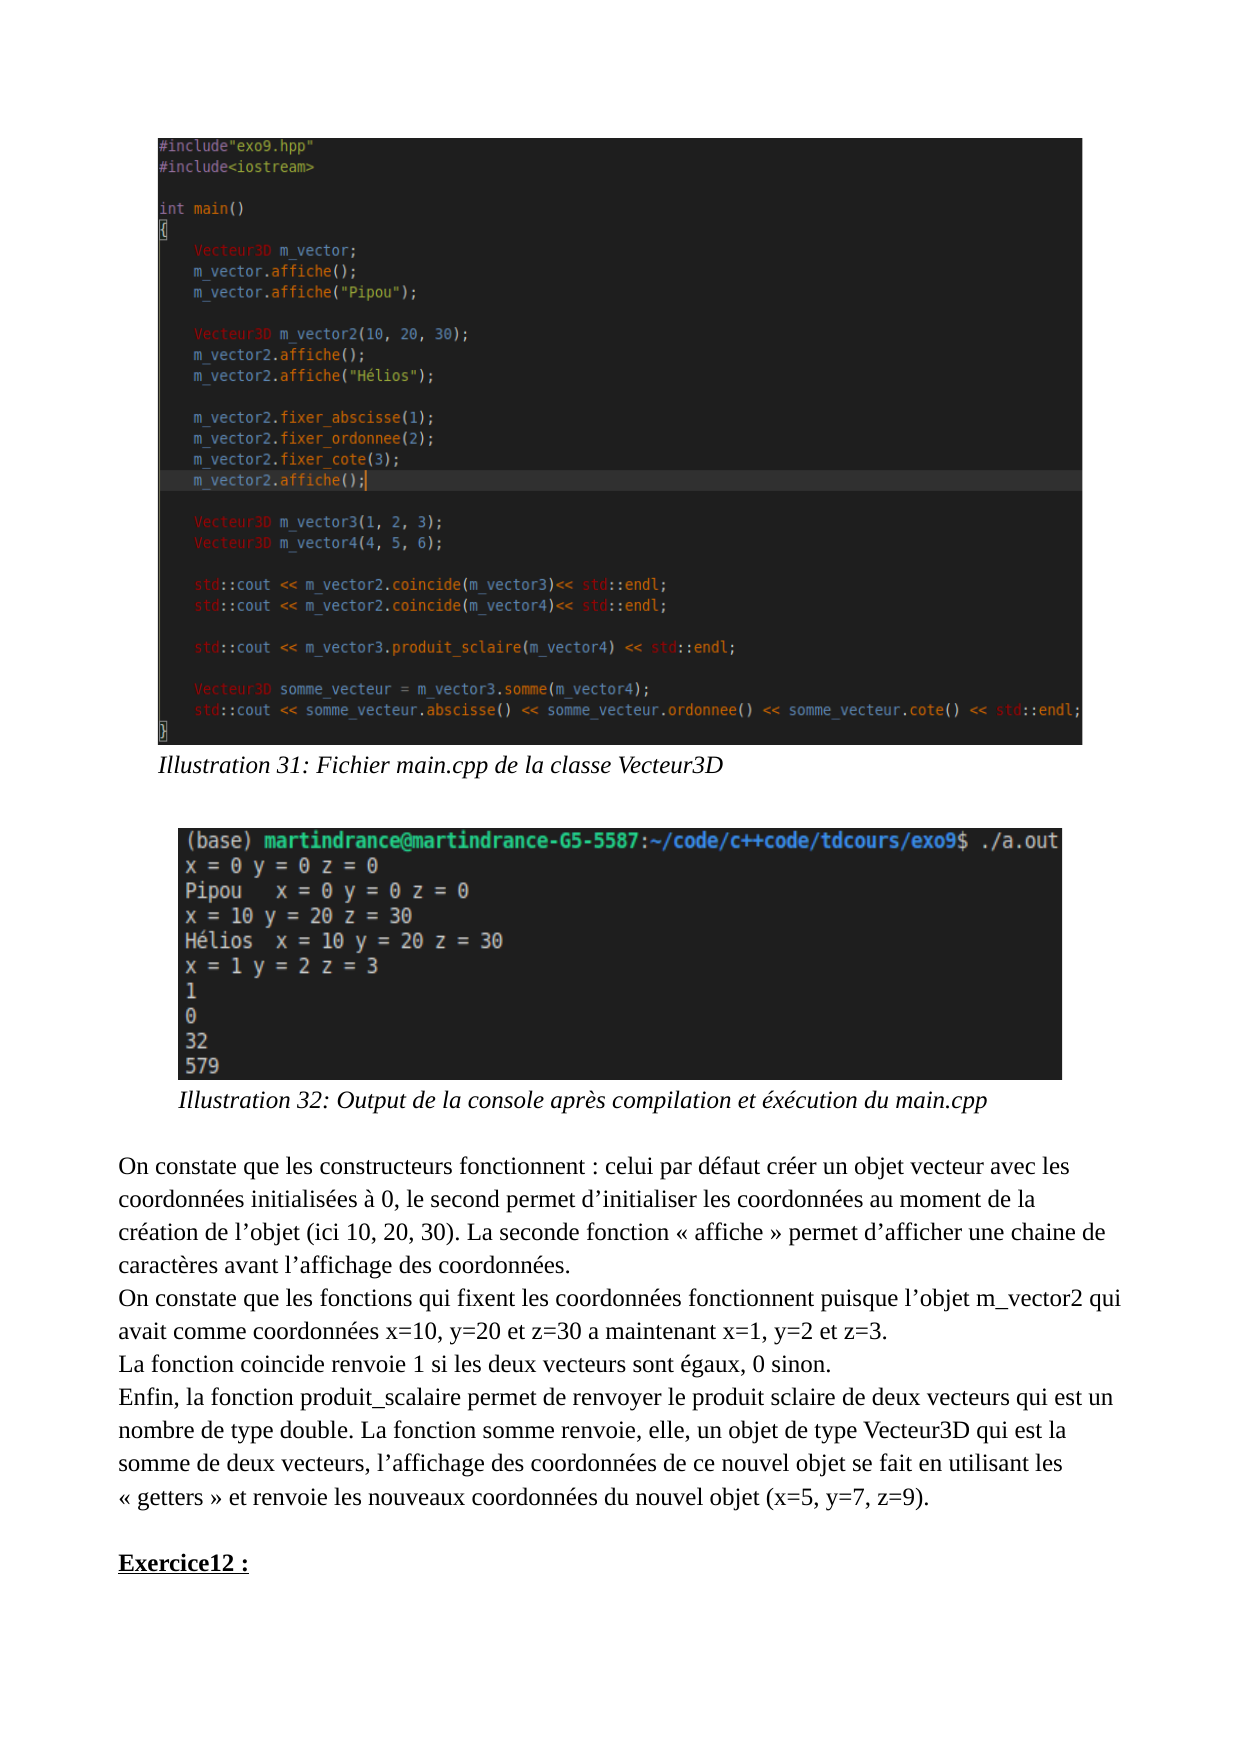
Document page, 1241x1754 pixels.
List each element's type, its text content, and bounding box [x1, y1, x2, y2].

text Illustration 32: Output de la console après compilation et éxécution du main.cpp [178, 1080, 1062, 1114]
text Illustration 31: Fichier main.cpp de la classe Vecteur3D [158, 745, 1082, 779]
picture [157, 138, 1083, 745]
picture [178, 828, 1063, 1080]
text Exercice12 : [118, 1548, 1122, 1576]
text On constate que les constructeurs fonctionnent : celui par défaut créer un objet vecteur avec les coordonnées initialisées à 0, le second permet d’initialiser les coordonnées au moment de la création de l’objet (ici 10, 20, 30). La seconde fonction « affiche » permet d’afficher une chaine de caractères avant l’affichage des coordonnées. [118, 1151, 1122, 1279]
text Enfin, la fonction produit_scalaire permet de renvoyer le produit sclaire de deux vecteurs qui est un nombre de type double. La fonction somme renvoie, elle, un objet de type Vecteur3D qui est la somme de deux vecteurs, l’affichage des coordonnées de ce nouvel objet se fait en utilisant les « getters » et renvoie les nouveaux coordonnées du nouvel objet (x=5, y=7, z=9). [118, 1382, 1122, 1510]
text On constate que les fonctions qui fixent les coordonnées fonctionnent puisque l’objet m_vector2 qui avait comme coordonnées x=10, y=20 et z=30 a maintenant x=1, y=2 et z=3. [118, 1283, 1122, 1345]
text La fonction coincide renvoie 1 si les deux vecteurs sont égaux, 0 sinon. [118, 1349, 1122, 1378]
